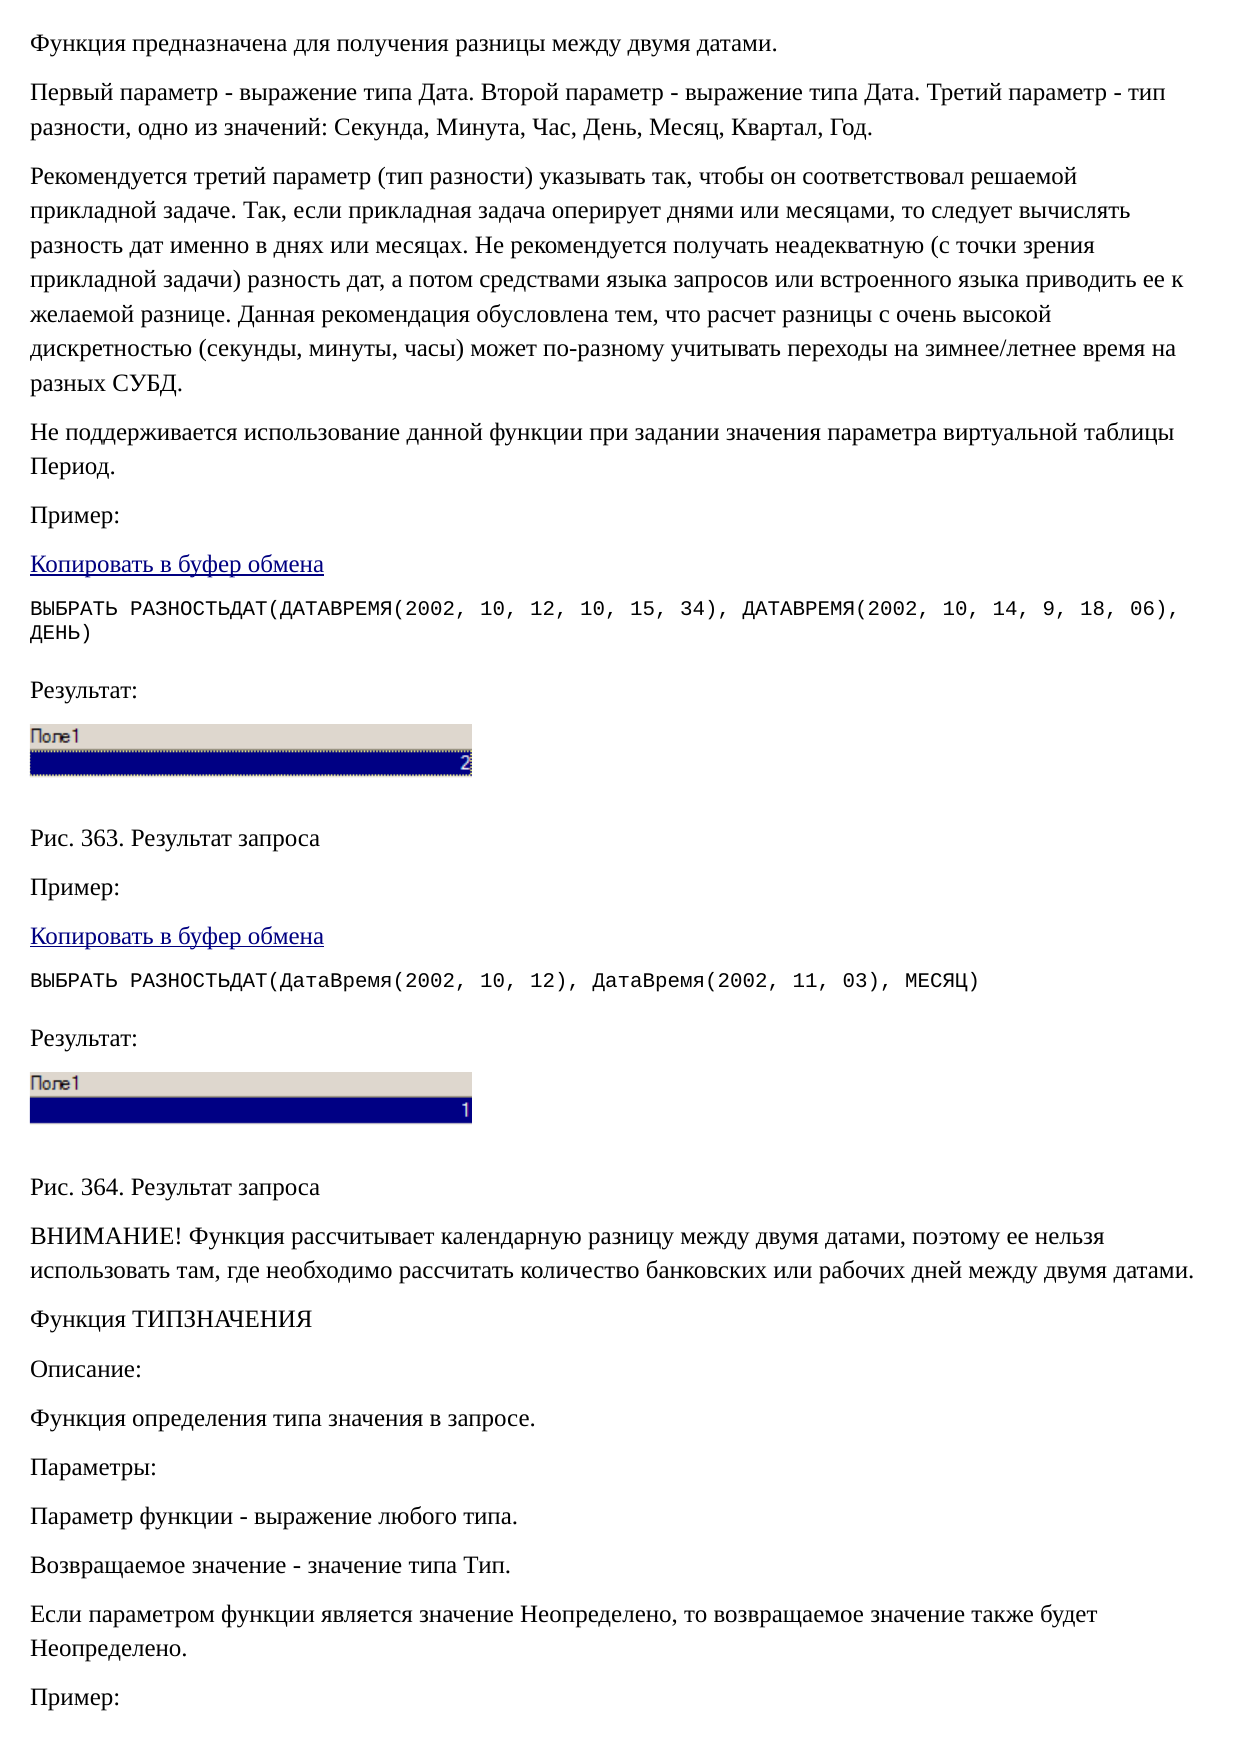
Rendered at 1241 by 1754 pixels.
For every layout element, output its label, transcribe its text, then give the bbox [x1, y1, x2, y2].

text Первый параметр ‑ выражение типа Дата. Второй параметр ‑ выражение типа Дата. Третий параметр ‑ тип разности, одно из значений: Секунда, Минута, Час, День, Месяц, Квартал, Год. [30, 77, 1211, 140]
text Копировать в буфер обмена [30, 921, 1211, 949]
text Пример: [30, 872, 1211, 900]
text Пример: [30, 500, 1211, 529]
text ВЫБРАТЬ РАЗНОСТЬДАТ(ДАТАВРЕМЯ(2002, 10, 12, 10, 15, 34), ДАТАВРЕМЯ(2002, 10, 14, 9, 18, 06), ДЕНЬ) [30, 598, 1211, 646]
text Функция ТИПЗНАЧЕНИЯ [30, 1304, 1211, 1333]
text Функция определения типа значения в запросе. [30, 1403, 1211, 1431]
text ВНИМАНИЕ! Функция рассчитывает календарную разницу между двумя датами, поэтому ее нельзя использовать там, где необходимо рассчитать количество банковских или рабочих дней между двумя датами. [30, 1221, 1211, 1284]
text Результат: [30, 1023, 1211, 1052]
text Рис. 363. Результат запроса [30, 823, 1211, 851]
text Не поддерживается использование данной функции при задании значения параметра виртуальной таблицы Период. [30, 417, 1211, 480]
text Параметр функции ‑ выражение любого типа. [30, 1501, 1211, 1529]
text ВЫБРАТЬ РАЗНОСТЬДАТ(ДатаВремя(2002, 10, 12), ДатаВремя(2002, 11, 03), МЕСЯЦ) [30, 970, 1211, 993]
text Рис. 364. Результат запроса [30, 1172, 1211, 1201]
text Параметры: [30, 1452, 1211, 1481]
text Рекомендуется третий параметр (тип разности) указывать так, чтобы он соответствовал решаемой прикладной задаче. Так, если прикладная задача оперирует днями или месяцами, то следует вычислять разность дат именно в днях или месяцах. Не рекомендуется получать неадекватную (с точки зрения прикладной задачи) разность дат, а потом средствами языка запросов или встроенного языка приводить ее к желаемой разнице. Данная рекомендация обусловлена тем, что расчет разницы с очень высокой дискретностью (секунды, минуты, часы) может по-разному учитывать переходы на зимнее/летнее время на разных СУБД. [30, 161, 1211, 396]
picture [29, 1072, 472, 1152]
text Пример: [30, 1682, 1211, 1711]
text Возвращаемое значение ‑ значение типа Тип. [30, 1550, 1211, 1579]
text Результат: [30, 675, 1211, 704]
text Описание: [30, 1354, 1211, 1382]
picture [29, 724, 472, 803]
text Копировать в буфер обмена [30, 549, 1211, 578]
text Если параметром функции является значение Неопределено, то возвращаемое значение также будет Неопределено. [30, 1599, 1211, 1662]
text Функция предназначена для получения разницы между двумя датами. [30, 28, 1211, 57]
